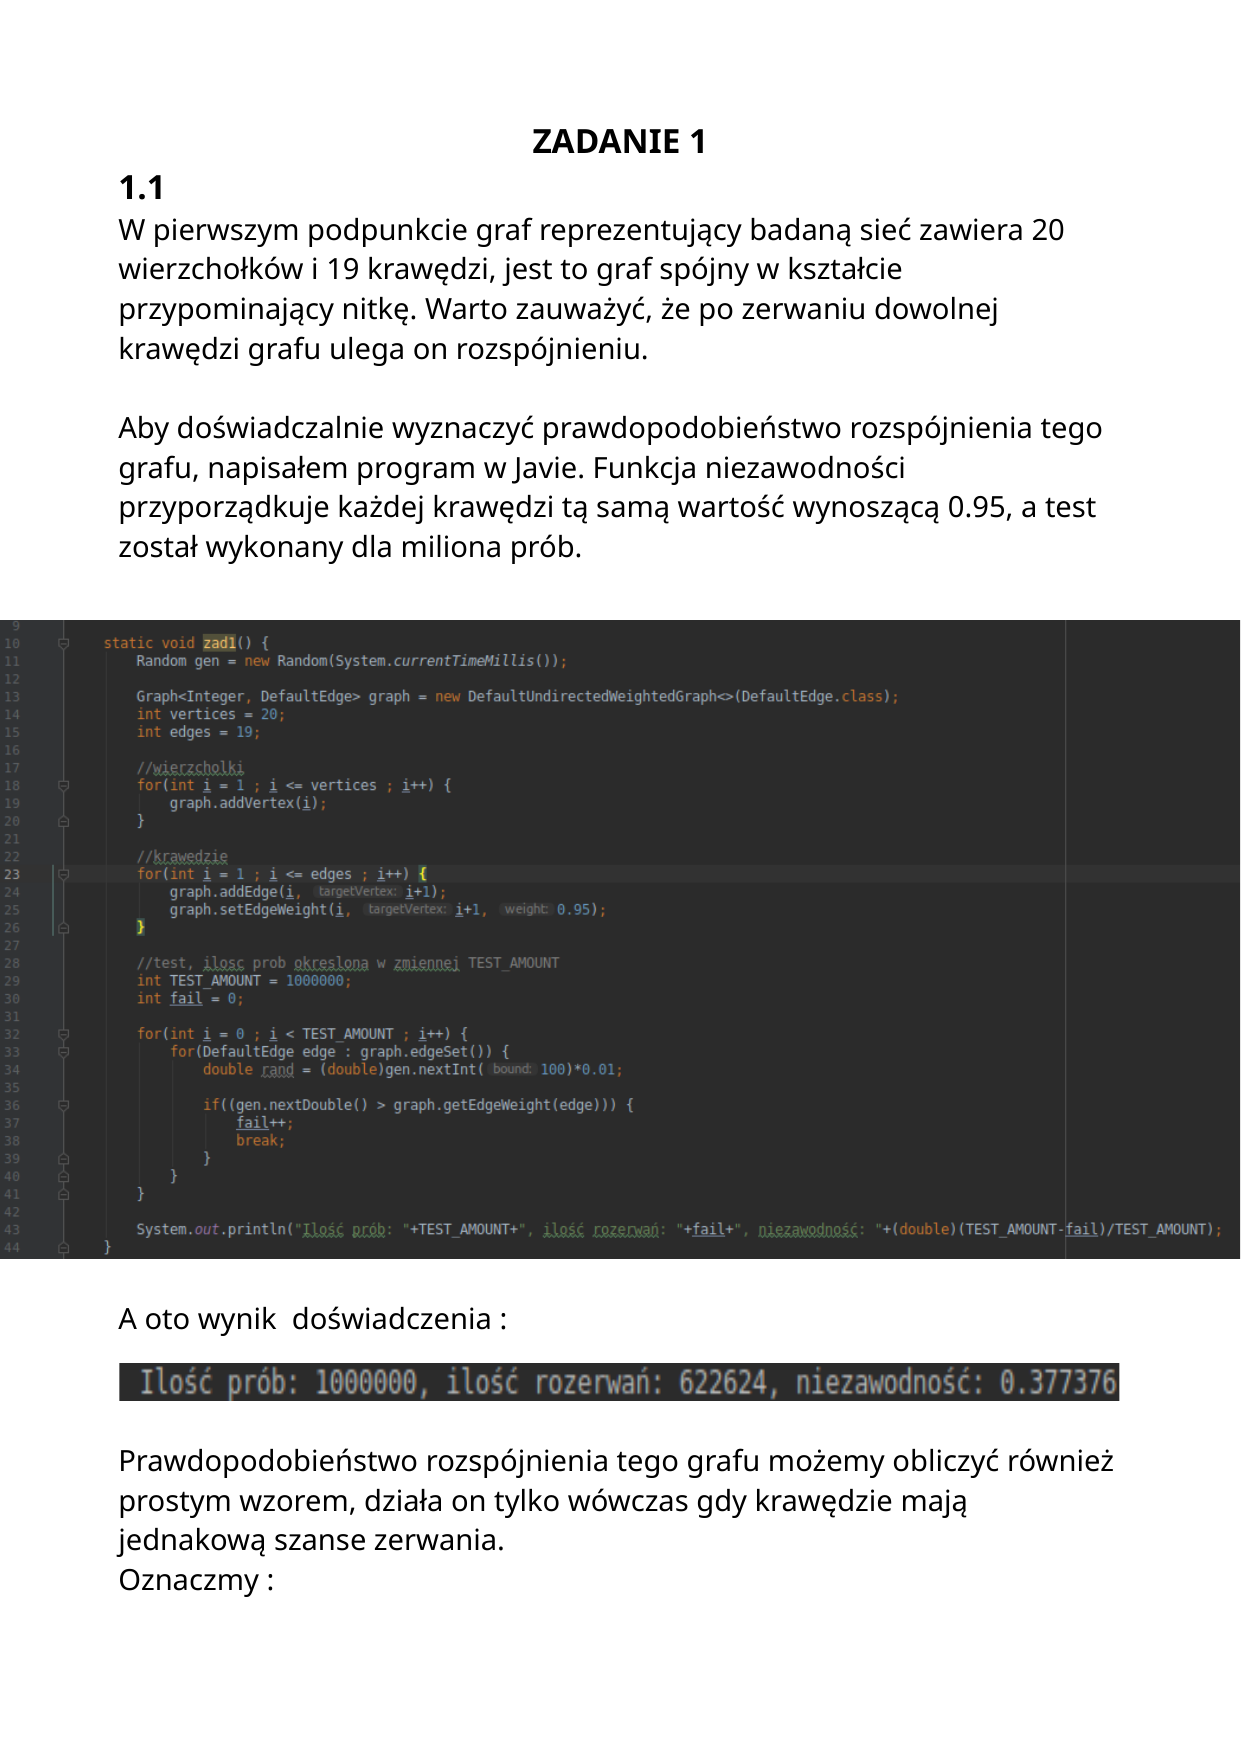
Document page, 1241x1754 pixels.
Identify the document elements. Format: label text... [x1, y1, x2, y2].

picture [119, 1386, 280, 1401]
text ZADANIE 1 [118, 118, 1122, 163]
text W pierwszym podpunkcie graf reprezentujący badaną sieć zawiera 20 wierzchołków i 19 krawędzi, jest to graf spójny w kształcie przypominający nitkę. Warto zauważyć, że po zerwaniu dowolnej krawędzi grafu ulega on rozspójnieniu. [118, 209, 1122, 368]
text Prawdopodobieństwo rozspójnienia tego grafu możemy obliczyć również prostym wzorem, działa on tylko wówczas gdy krawędzie mają jednakową szanse zerwania. [118, 1440, 1122, 1559]
picture [0, 620, 1143, 1259]
text Aby doświadczalnie wyznaczyć prawdopodobieństwo rozspójnienia tego grafu, napisałem program w Javie. Funkcja niezawodności przyporządkuje każdej krawędzi tą samą wartość wynoszącą 0.95, a test został wykonany dla miliona prób. [118, 407, 1122, 566]
text 1.1 [118, 163, 1122, 209]
text A oto wynik doświadczenia : [118, 1298, 1122, 1338]
text Oznaczmy : [118, 1559, 1122, 1599]
